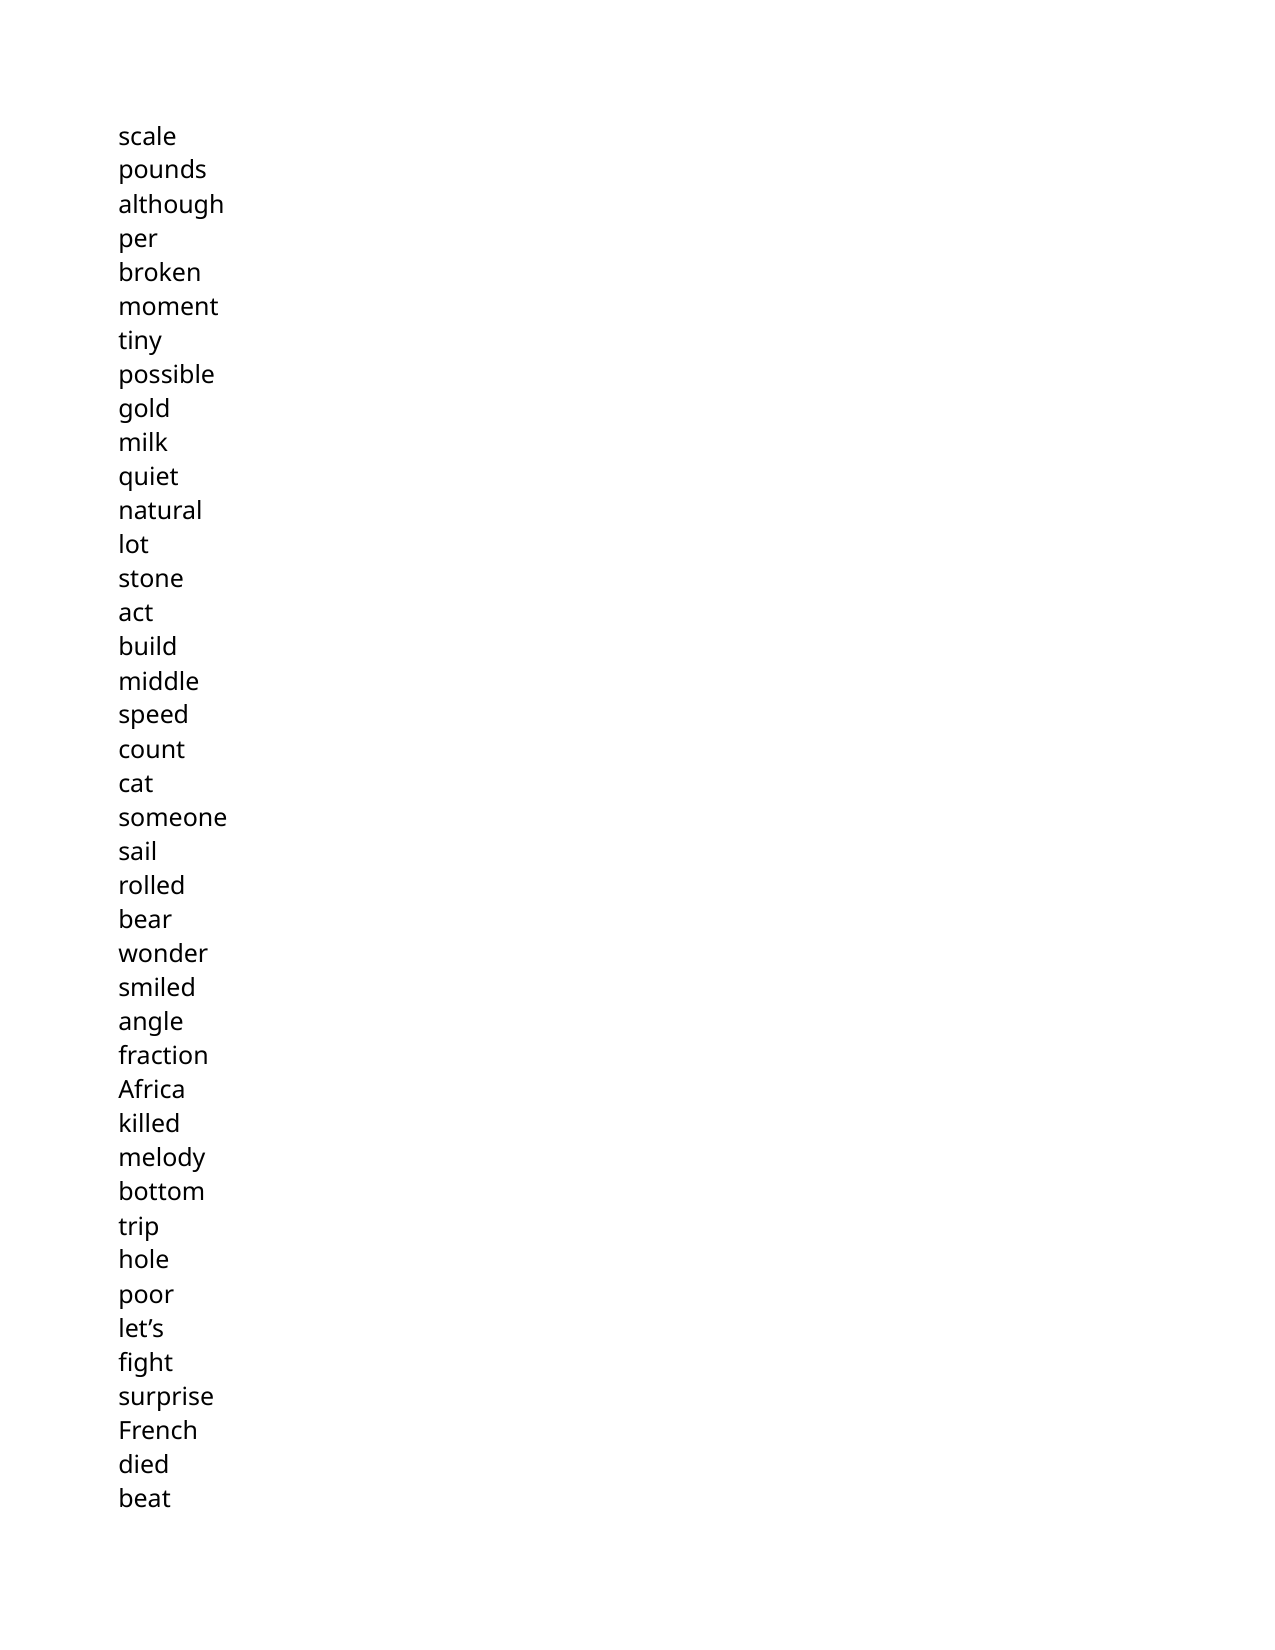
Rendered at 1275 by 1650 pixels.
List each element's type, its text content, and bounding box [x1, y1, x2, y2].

text killed [118, 1106, 1157, 1140]
text lot [118, 527, 1157, 561]
text hole [118, 1242, 1157, 1276]
text sail [118, 833, 1157, 867]
text cat [118, 765, 1157, 799]
text build [118, 629, 1157, 663]
text middle [118, 663, 1157, 697]
text surprise [118, 1378, 1157, 1412]
text natural [118, 493, 1157, 527]
text beat [118, 1481, 1157, 1515]
text scale [118, 118, 1157, 152]
text fraction [118, 1038, 1157, 1072]
text someone [118, 799, 1157, 833]
text smiled [118, 970, 1157, 1004]
text wonder [118, 936, 1157, 970]
text quiet [118, 459, 1157, 493]
text bottom [118, 1174, 1157, 1208]
text trip [118, 1208, 1157, 1242]
text although [118, 186, 1157, 220]
text act [118, 595, 1157, 629]
text melody [118, 1140, 1157, 1174]
text per [118, 220, 1157, 254]
text fight [118, 1344, 1157, 1378]
text poor [118, 1276, 1157, 1310]
text speed [118, 697, 1157, 731]
text broken [118, 254, 1157, 288]
text Africa [118, 1072, 1157, 1106]
text died [118, 1447, 1157, 1481]
text possible [118, 357, 1157, 391]
text pounds [118, 152, 1157, 186]
text bear [118, 902, 1157, 936]
text angle [118, 1004, 1157, 1038]
text let’s [118, 1310, 1157, 1344]
text rolled [118, 867, 1157, 902]
text count [118, 731, 1157, 765]
text French [118, 1412, 1157, 1447]
text stone [118, 561, 1157, 595]
text gold [118, 391, 1157, 425]
text milk [118, 425, 1157, 459]
text moment [118, 288, 1157, 322]
text tiny [118, 322, 1157, 357]
